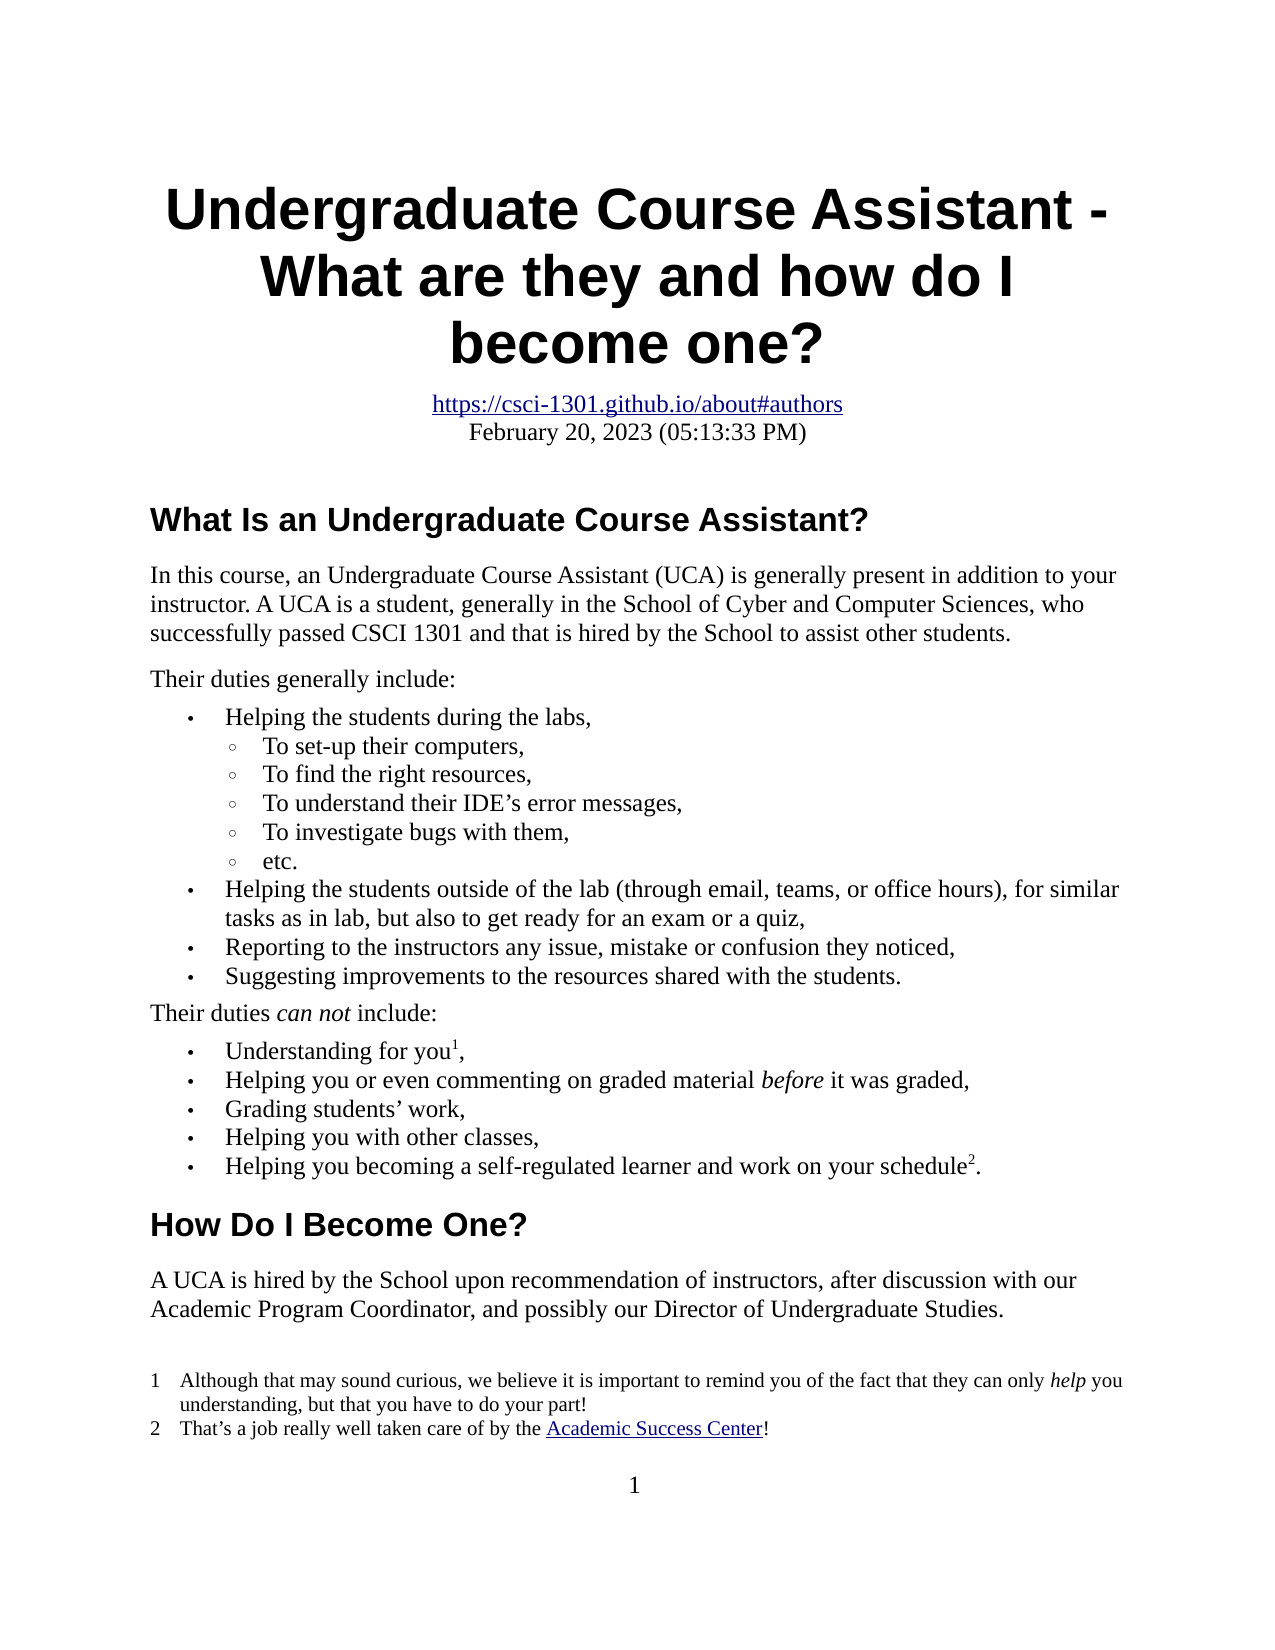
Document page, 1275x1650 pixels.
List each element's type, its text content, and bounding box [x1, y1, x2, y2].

list Suggesting improvements to the resources shared with the students. [187, 961, 1125, 989]
list Grading students’ work, [187, 1094, 1125, 1122]
list Helping you becoming a self-regulated learner and work on your schedule. [187, 1151, 1125, 1180]
subtitle What Is an Undergraduate Course Assistant? [150, 500, 1125, 539]
text A UCA is hired by the School upon recommendation of instructors, after discussion with our Academic Program Coordinator, and possibly our Director of Undergraduate Studies. [150, 1265, 1125, 1322]
text Their duties can not include: [150, 998, 1125, 1027]
list etc. [225, 846, 1125, 874]
list Although that may sound curious, we believe it is important to remind you of the fact that they can only help you understanding, but that you have to do your part! [150, 1368, 1125, 1416]
list To investigate bugs with them, [225, 817, 1125, 846]
subtitle How Do I Become One? [150, 1205, 1125, 1243]
list Reporting to the instructors any issue, mistake or confusion they noticed, [187, 932, 1125, 961]
list Understanding for you, [187, 1036, 1125, 1065]
list To understand their IDE’s error messages, [225, 788, 1125, 817]
list Helping the students outside of the lab (through email, teams, or office hours), for similar tasks as in lab, but also to get ready for an exam or a quiz, [187, 874, 1125, 932]
text https://csci-1301.github.io/about#authors [150, 389, 1125, 417]
list Helping you or even commenting on graded material before it was graded, [187, 1065, 1125, 1094]
title Undergraduate Course Assistant - What are they and how do I become one? [150, 175, 1125, 376]
text February 20, 2023 (05:13:33 PM) [150, 417, 1125, 446]
list That’s a job really well taken care of by the Academic Success Center! [150, 1416, 1125, 1440]
list Helping you with other classes, [187, 1122, 1125, 1151]
list To set-up their computers, [225, 731, 1125, 759]
text In this course, an Undergraduate Course Assistant (UCA) is generally present in addition to your instructor. A UCA is a student, generally in the School of Cyber and Computer Sciences, who successfully passed CSCI 1301 and that is hired by the School to assist other students. [150, 560, 1125, 646]
list Helping the students during the labs, [187, 702, 1125, 731]
list To find the right resources, [225, 759, 1125, 788]
text Their duties generally include: [150, 664, 1125, 693]
